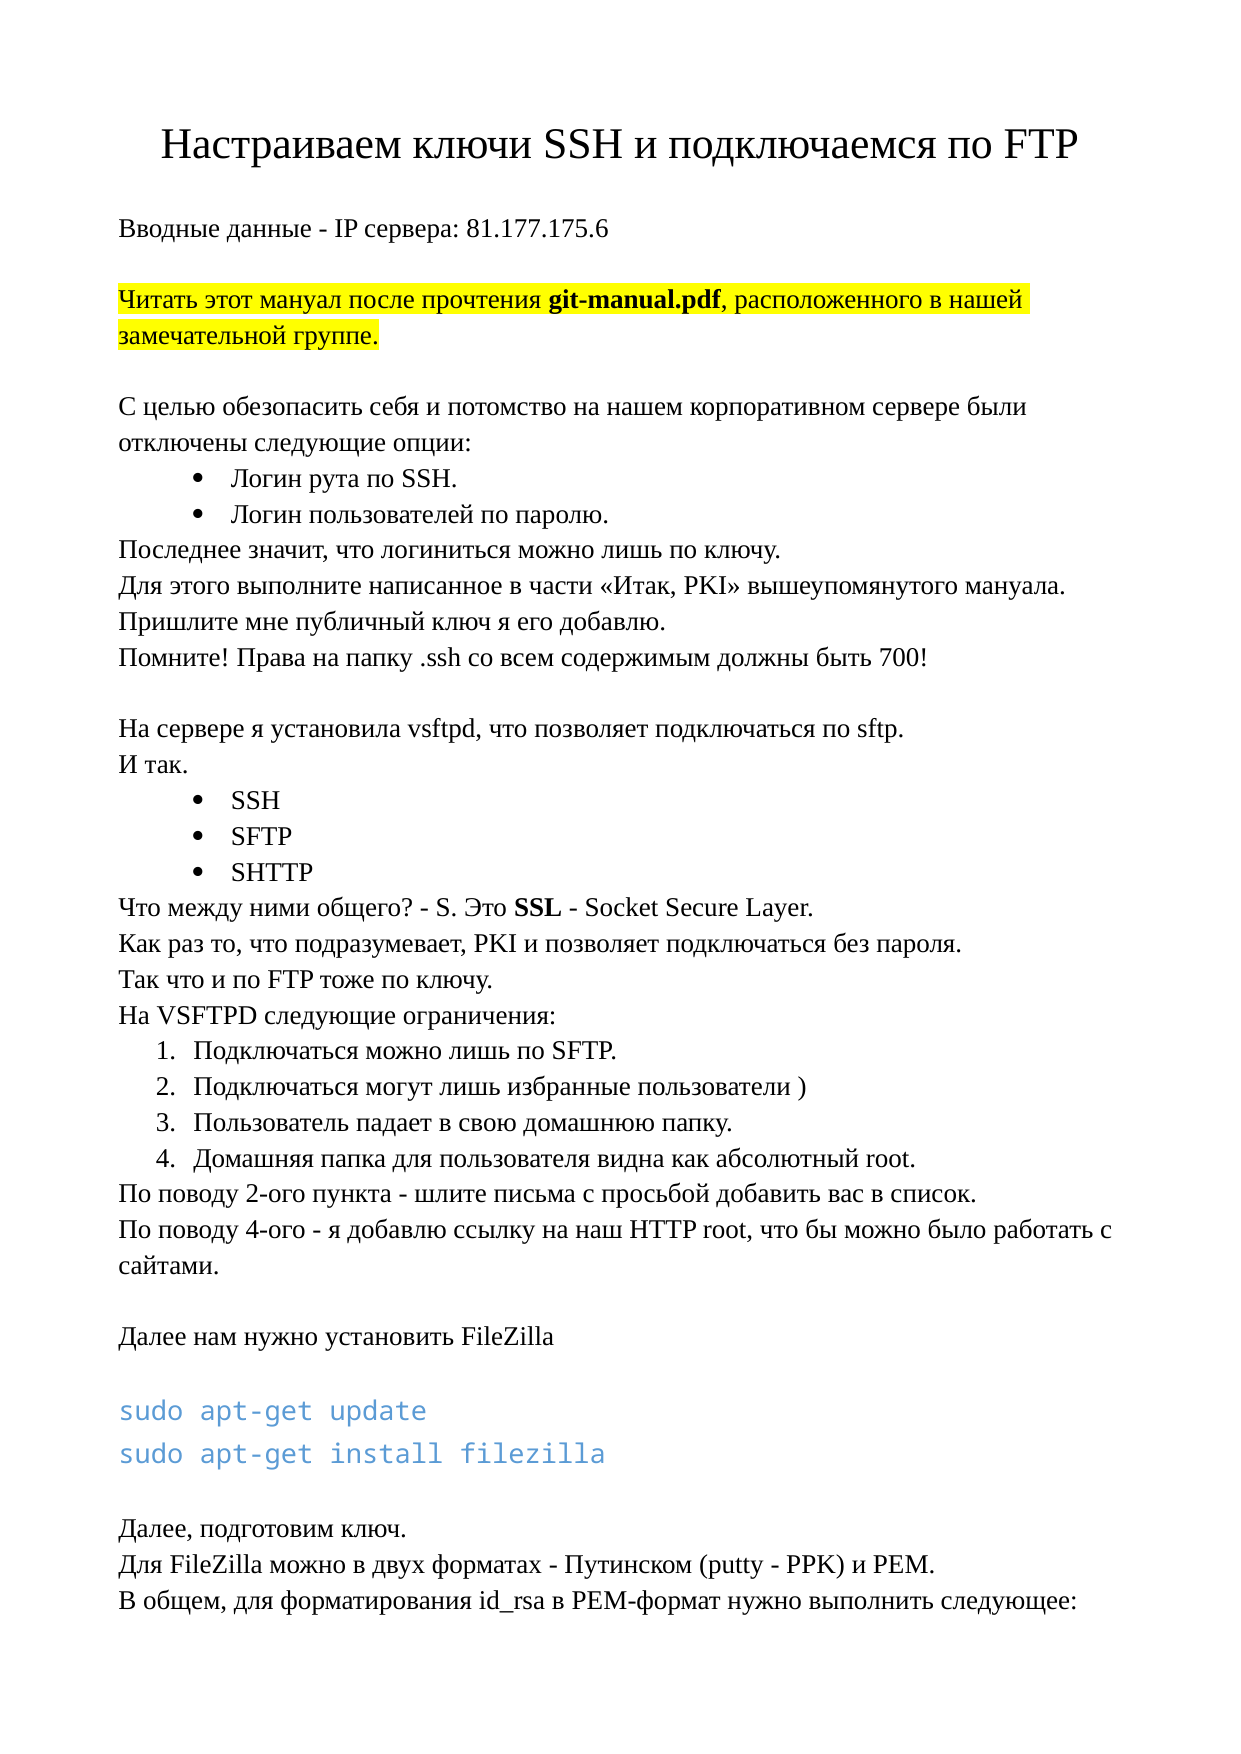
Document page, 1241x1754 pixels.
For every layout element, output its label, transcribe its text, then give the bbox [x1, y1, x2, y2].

text Для FileZilla можно в двух форматах - Путинском (putty - PPK) и PEM. [118, 1548, 1122, 1579]
list SSH [193, 784, 1122, 815]
text По поводу 2-ого пункта - шлите письма с просьбой добавить вас в список. [118, 1177, 1122, 1208]
text Как раз то, что подразумевает, PKI и позволяет подключаться без пароля. [118, 927, 1122, 958]
text Так что и по FTP тоже по ключу. [118, 963, 1122, 994]
list SHTTP [193, 856, 1122, 887]
text В общем, для форматирования id_rsa в PEM-формат нужно выполнить следующее: [118, 1584, 1122, 1615]
text С целью обезопасить себя и потомство на нашем корпоративном сервере были отключены следующие опции: [118, 390, 1122, 457]
text sudo apt-get install filezilla [118, 1434, 1122, 1471]
text На VSFTPD следующие ограничения: [118, 999, 1122, 1030]
text Пришлите мне публичный ключ я его добавлю. [118, 605, 1122, 636]
list SFTP [193, 820, 1122, 851]
list Подключаться могут лишь избранные пользователи ) [156, 1070, 1122, 1101]
list Подключаться можно лишь по SFTP. [156, 1034, 1122, 1066]
text sudo apt-get update [118, 1392, 1122, 1429]
text Далее нам нужно установить FileZilla [118, 1320, 1122, 1351]
text Помните! Права на папку .ssh со всем содержимым должны быть 700! [118, 641, 1122, 672]
text Вводные данные - IP сервера: 81.177.175.6 [118, 212, 1122, 243]
text Что между ними общего? - S. Это SSL - Socket Secure Layer. [118, 892, 1122, 923]
text И так. [118, 748, 1122, 779]
text Настраиваем ключи SSH и подключаемся по FTP [118, 118, 1122, 168]
text Последнее значит, что логиниться можно лишь по ключу. [118, 534, 1122, 565]
list Пользователь падает в свою домашнюю папку. [156, 1106, 1122, 1137]
text На сервере я установила vsftpd, что позволяет подключаться по sftp. [118, 712, 1122, 743]
list Логин рута по SSH. [193, 462, 1122, 493]
text Для этого выполните написанное в части «Итак, PKI» вышеупомянутого мануала. [118, 569, 1122, 601]
list Логин пользователей по паролю. [193, 498, 1122, 529]
text Читать этот мануал после прочтения git-manual.pdf, расположенного в нашей замечательной группе. [118, 283, 1122, 350]
text По поводу 4-ого - я добавлю ссылку на наш HTTP root, что бы можно было работать с сайтами. [118, 1213, 1122, 1280]
list Домашняя папка для пользователя видна как абсолютный root. [156, 1142, 1122, 1173]
text Далее, подготовим ключ. [118, 1512, 1122, 1543]
